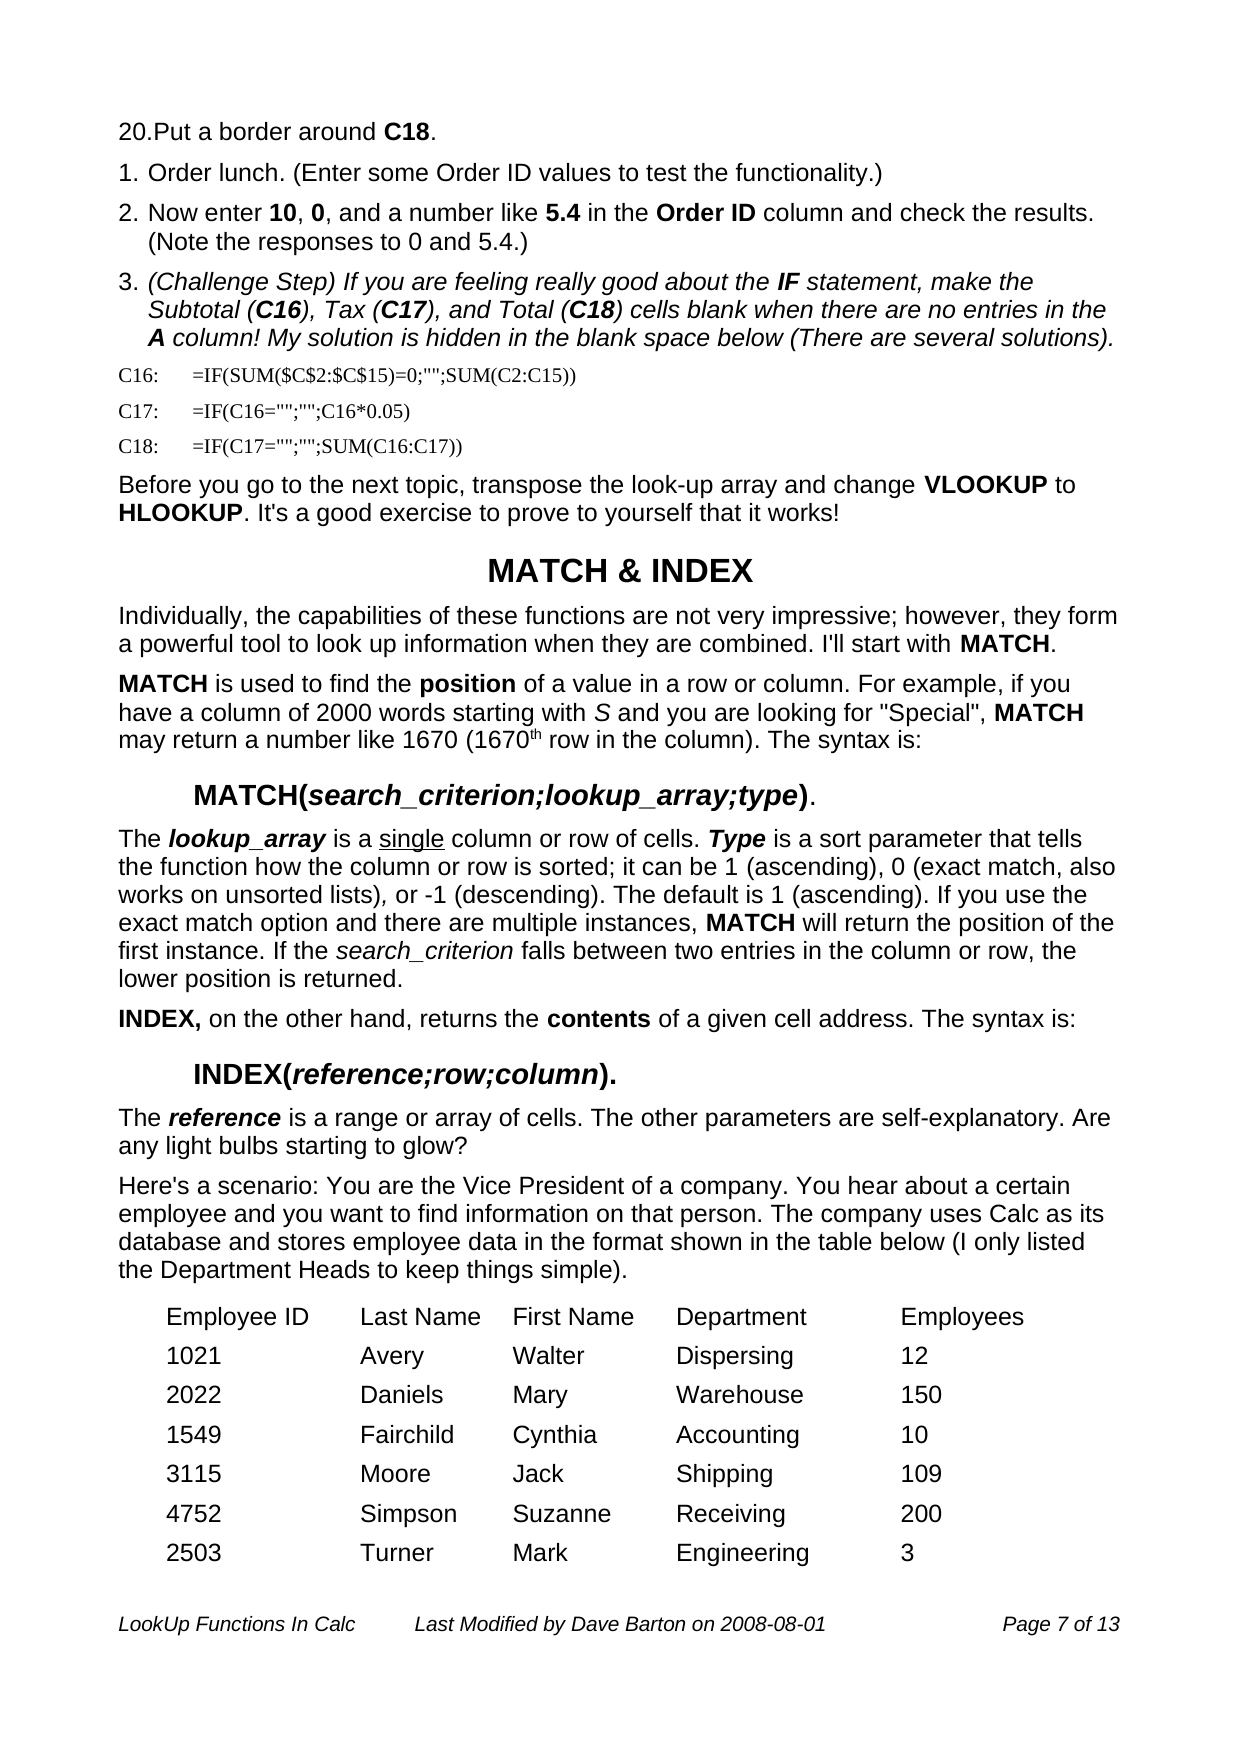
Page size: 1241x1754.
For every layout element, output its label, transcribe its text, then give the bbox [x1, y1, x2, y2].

text C17: =IF(C16="";"";C16*0.05) [118, 400, 1122, 423]
table_cell Cynthia [506, 1415, 670, 1454]
table_cell Engineering [670, 1533, 895, 1573]
table_cell 2022 [160, 1375, 354, 1415]
table_cell 2503 [160, 1533, 354, 1573]
table_cell Avery [354, 1336, 506, 1375]
table_cell 1549 [160, 1415, 354, 1454]
subtitle INDEX(reference;row;column). [193, 1058, 1122, 1091]
table_cell Fairchild [354, 1415, 506, 1454]
table_cell 4752 [160, 1494, 354, 1533]
table_header First Name [506, 1296, 670, 1336]
table_cell Mary [506, 1375, 670, 1415]
table_cell Daniels [354, 1375, 506, 1415]
subtitle MATCH(search_criterion;lookup_array;type). [193, 779, 1122, 812]
text The reference is a range or array of cells. The other parameters are self-explanatory. Are any light bulbs starting to glow? [118, 1103, 1122, 1159]
table_cell 200 [895, 1494, 1069, 1533]
table_cell Dispersing [670, 1336, 895, 1375]
table_cell Suzanne [506, 1494, 670, 1533]
list Put a border around C18. [118, 118, 1122, 146]
text Before you go to the next topic, transpose the look-up array and change VLOOKUP to HLOOKUP. It's a good exercise to prove to yourself that it works! [118, 471, 1122, 527]
table_cell 1021 [160, 1336, 354, 1375]
text MATCH is used to find the position of a value in a row or column. For example, if you have a column of 2000 words starting with S and you are looking for "Special", MATCH may return a number like 1670 (1670th row in the column). The syntax is: [118, 670, 1122, 754]
table_cell 109 [895, 1454, 1069, 1494]
text C16: =IF(SUM($C$2:$C$15)=0;"";SUM(C2:C15)) [118, 364, 1122, 387]
list (Challenge Step) If you are feeling really good about the IF statement, make the Subtotal (C16), Tax (C17), and Total (C18) cells blank when there are no entries in the A column! My solution is hidden in the blank space below (There are several solutions). [118, 268, 1122, 352]
table_cell Accounting [670, 1415, 895, 1454]
text C18: =IF(C17="";"";SUM(C16:C17)) [118, 435, 1122, 458]
text Here's a scenario: You are the Vice President of a company. You hear about a certain employee and you want to find information on that person. The company uses Calc as its database and stores employee data in the format shown in the table below (I only listed the Department Heads to keep things simple). [118, 1172, 1122, 1284]
subtitle MATCH & INDEX [118, 552, 1122, 589]
text The lookup_array is a single column or row of cells. Type is a sort parameter that tells the function how the column or row is sorted; it can be 1 (ascending), 0 (exact match, also works on unsorted lists), or -1 (descending). The default is 1 (ascending). If you use the exact match option and there are multiple instances, MATCH will return the position of the first instance. If the search_criterion falls between two entries in the column or row, the lower position is returned. [118, 824, 1122, 993]
table_cell Warehouse [670, 1375, 895, 1415]
table_cell 12 [895, 1336, 1069, 1375]
list Order lunch. (Enter some Order ID values to test the functionality.) [118, 159, 1122, 187]
table_cell Mark [506, 1533, 670, 1573]
table_cell 150 [895, 1375, 1069, 1415]
table_header Last Name [354, 1296, 506, 1336]
table_header Employee ID [160, 1296, 354, 1336]
table_cell 3 [895, 1533, 1069, 1573]
table_cell Jack [506, 1454, 670, 1494]
table_cell Walter [506, 1336, 670, 1375]
text Individually, the capabilities of these functions are not very impressive; however, they form a powerful tool to look up information when they are combined. I'll start with MATCH. [118, 602, 1122, 658]
table_cell Turner [354, 1533, 506, 1573]
table_cell 10 [895, 1415, 1069, 1454]
table_cell Simpson [354, 1494, 506, 1533]
table_cell Shipping [670, 1454, 895, 1494]
text INDEX, on the other hand, returns the contents of a given cell address. The syntax is: [118, 1005, 1122, 1033]
table_header Department [670, 1296, 895, 1336]
table_cell Moore [354, 1454, 506, 1494]
table_cell Receiving [670, 1494, 895, 1533]
table_header Employees [895, 1296, 1069, 1336]
table_cell 3115 [160, 1454, 354, 1494]
list Now enter 10, 0, and a number like 5.4 in the Order ID column and check the results. (Note the responses to 0 and 5.4.) [118, 199, 1122, 255]
